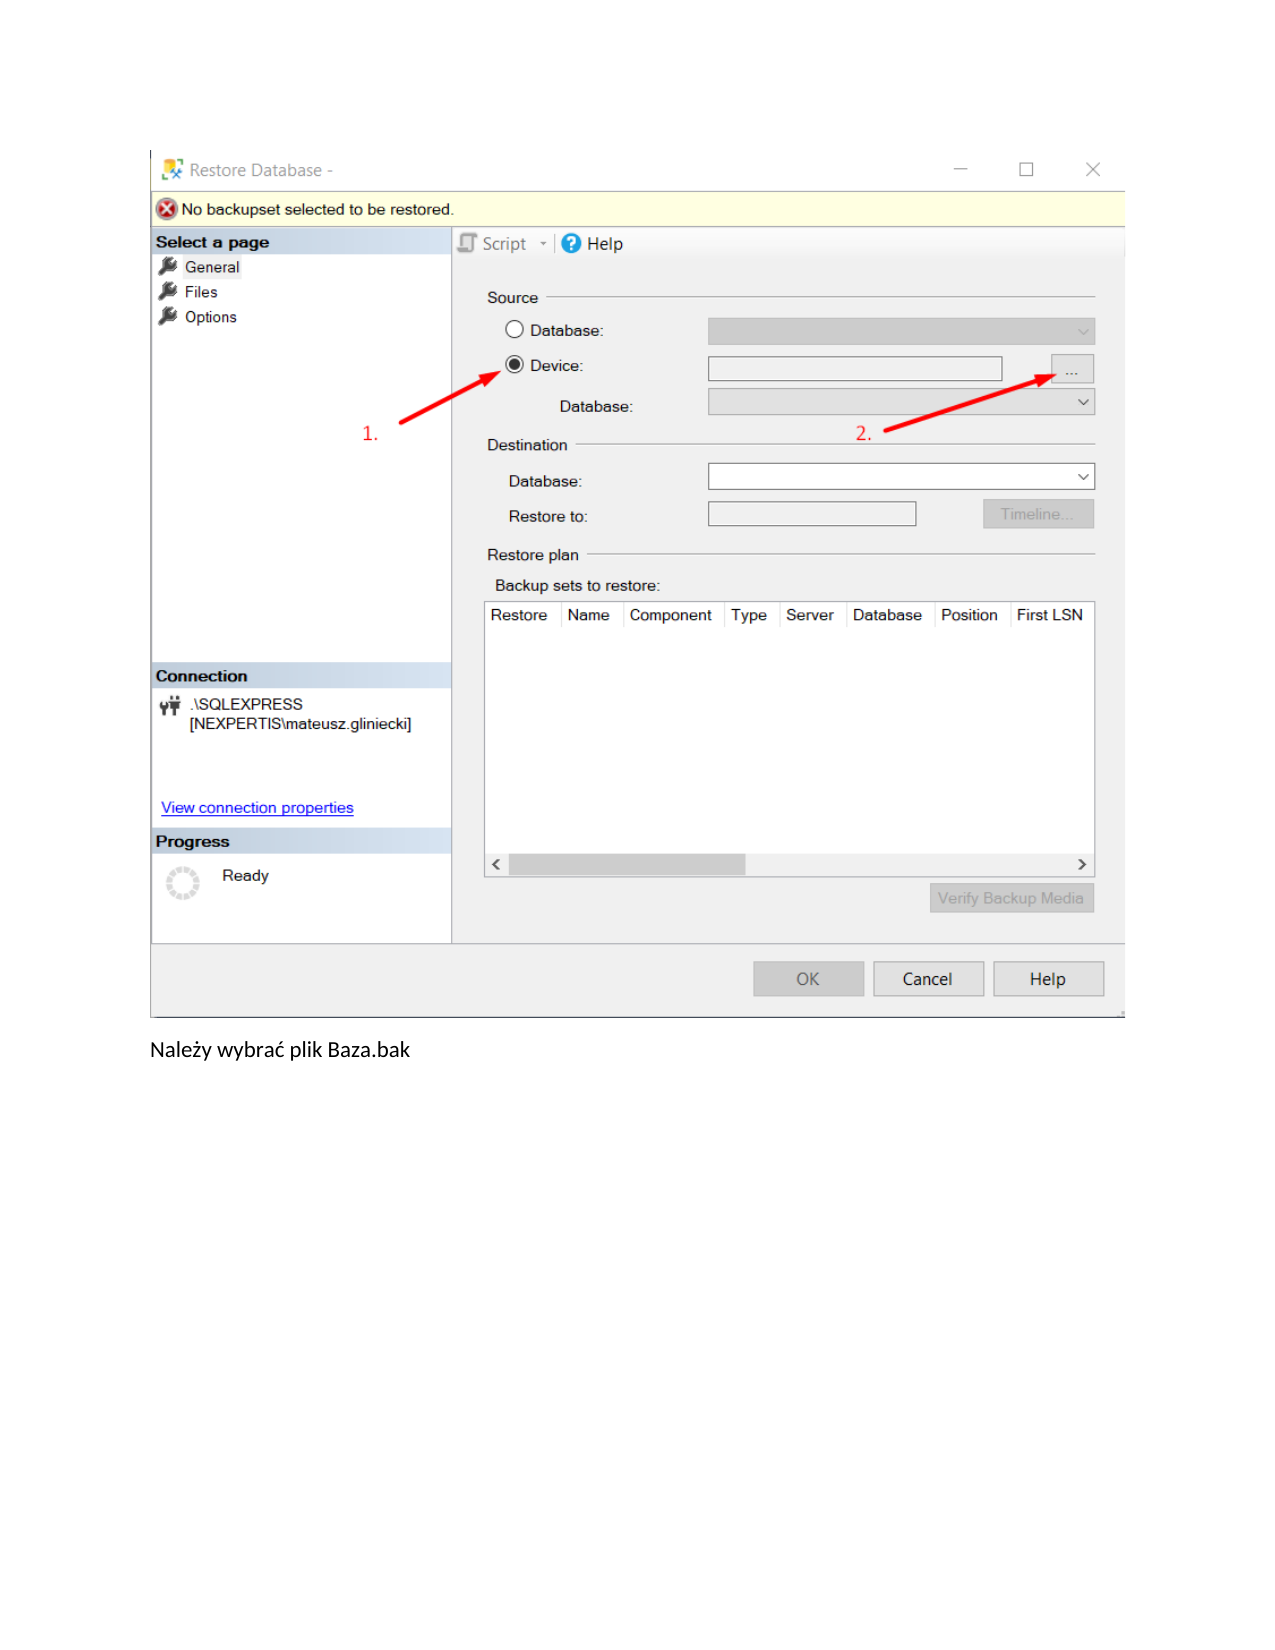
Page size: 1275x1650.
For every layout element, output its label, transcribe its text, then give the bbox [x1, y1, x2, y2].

text Należy wybrać plik Baza.bak [150, 1036, 1125, 1063]
